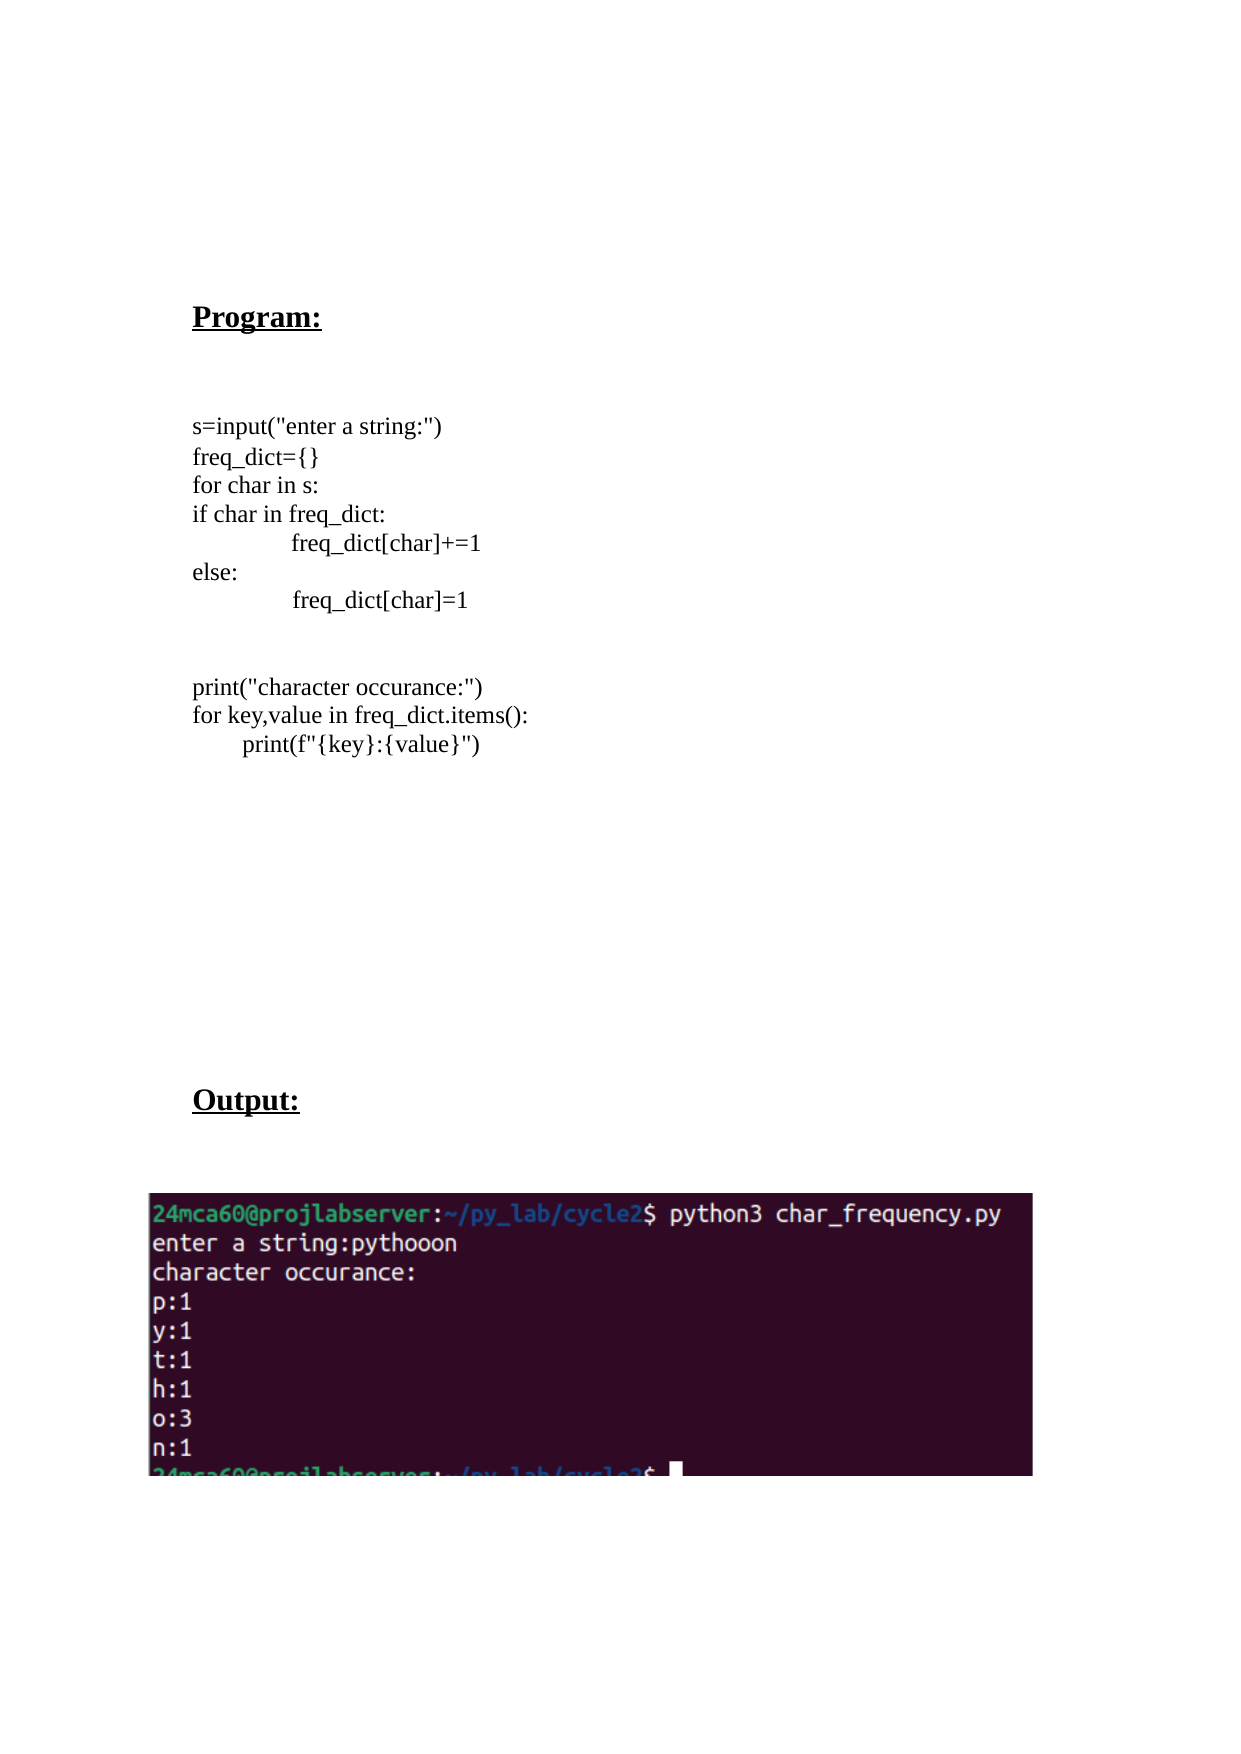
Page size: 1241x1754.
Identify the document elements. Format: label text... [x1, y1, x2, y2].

text freq_dict[char]=1 [118, 585, 1122, 614]
text Output: [118, 1081, 1122, 1117]
text Program: [118, 298, 1122, 334]
text else: [118, 557, 1122, 585]
text for key,value in freq_dict.items(): [118, 700, 1122, 729]
text if char in freq_dict: [118, 499, 1122, 528]
text freq_dict={} [118, 442, 1122, 470]
text print(f"{key}:{value}") [118, 729, 1122, 758]
text print("character occurance:") [118, 672, 1122, 700]
text for char in s: [118, 470, 1122, 499]
picture [147, 1193, 1033, 1476]
text s=input("enter a string:") [118, 406, 1122, 442]
text freq_dict[char]+=1 [118, 528, 1122, 557]
